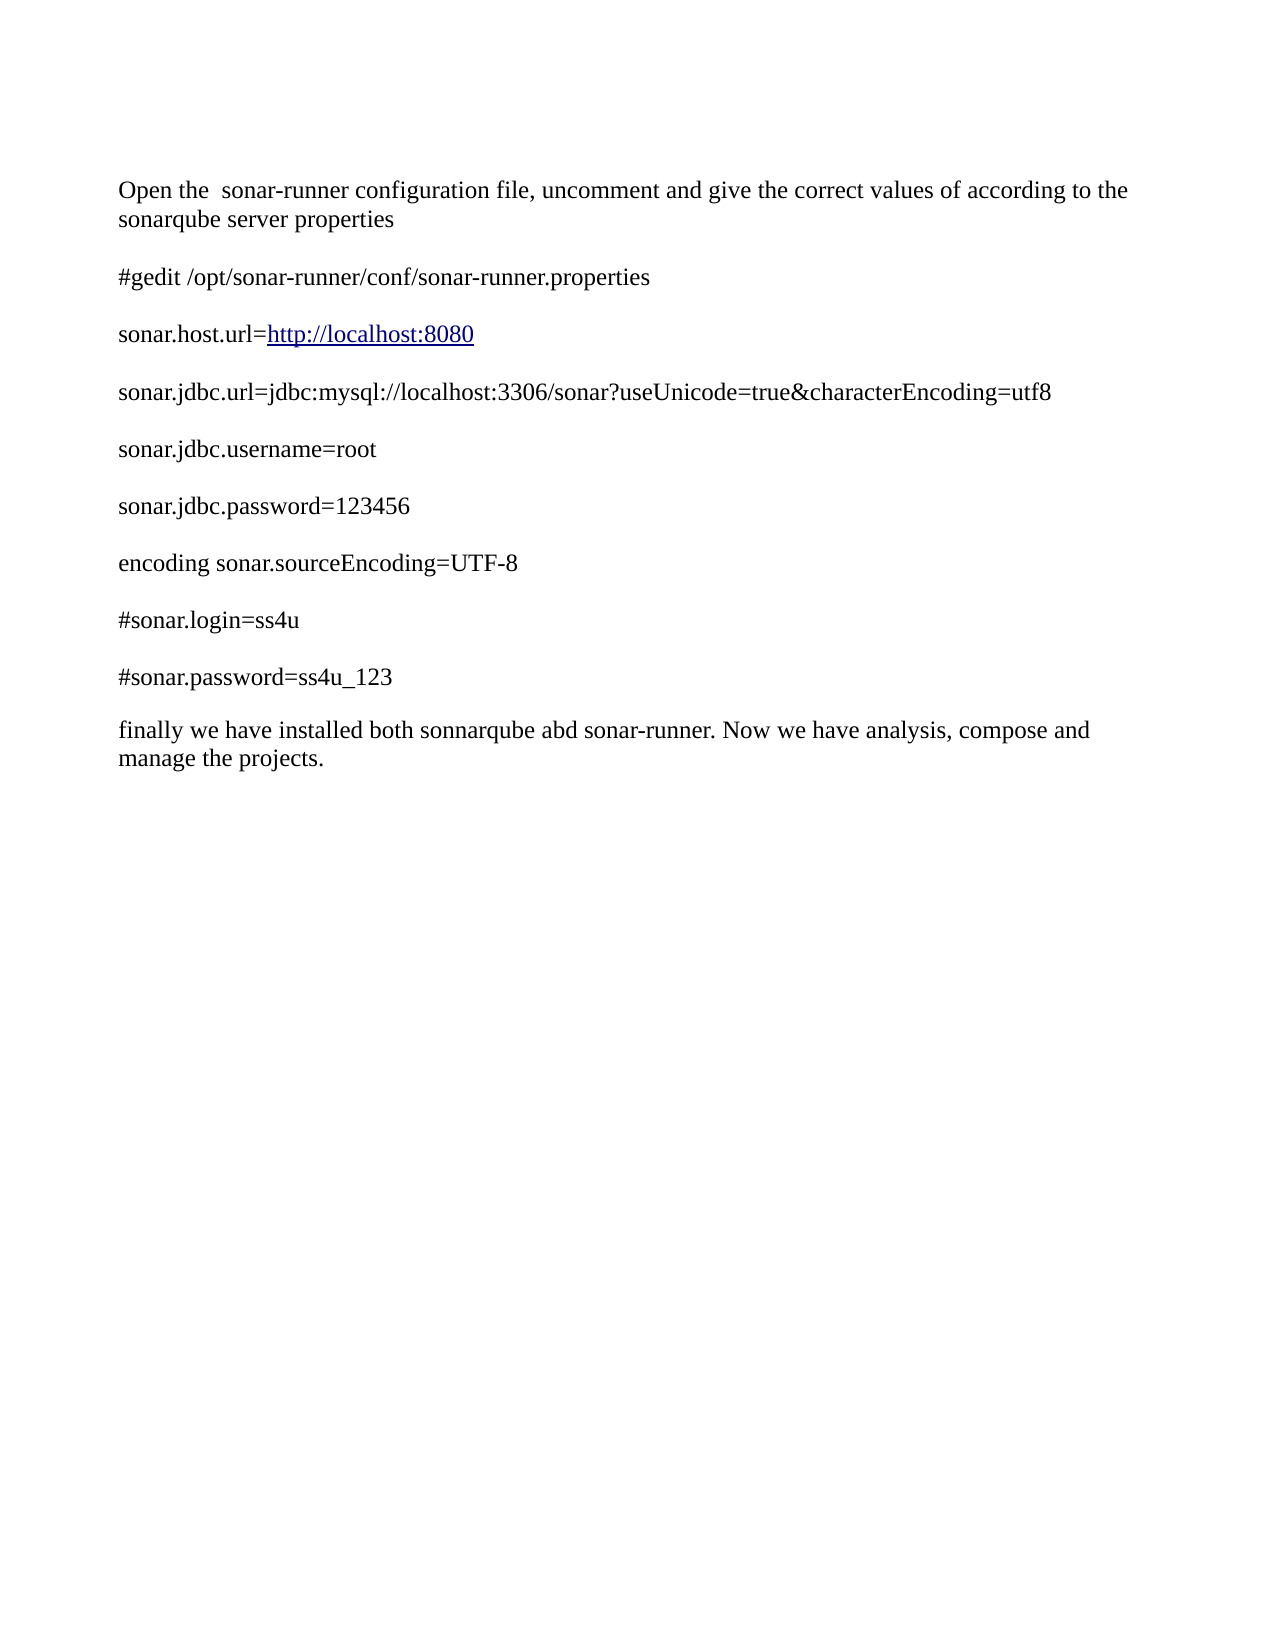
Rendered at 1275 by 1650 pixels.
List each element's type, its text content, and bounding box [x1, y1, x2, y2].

text encoding sonar.sourceEncoding=UTF-8 [118, 548, 1157, 577]
text sonar.jdbc.username=root [118, 434, 1157, 463]
text Open the sonar-runner configuration file, uncomment and give the correct values of according to the sonarqube server properties [118, 176, 1157, 233]
text #gedit /opt/sonar-runner/conf/sonar-runner.properties [118, 262, 1157, 291]
text sonar.jdbc.url=jdbc:mysql://localhost:3306/sonar?useUnicode=true&characterEncoding=utf8 [118, 377, 1157, 406]
text #sonar.login=ss4u [118, 605, 1157, 634]
text sonar.host.url=http://localhost:8080 [118, 319, 1157, 348]
text finally we have installed both sonnarqube abd sonar-runner. Now we have analysis, compose and manage the projects. [118, 715, 1157, 772]
text #sonar.password=ss4u_123 [118, 662, 1157, 691]
text sonar.jdbc.password=123456 [118, 491, 1157, 520]
